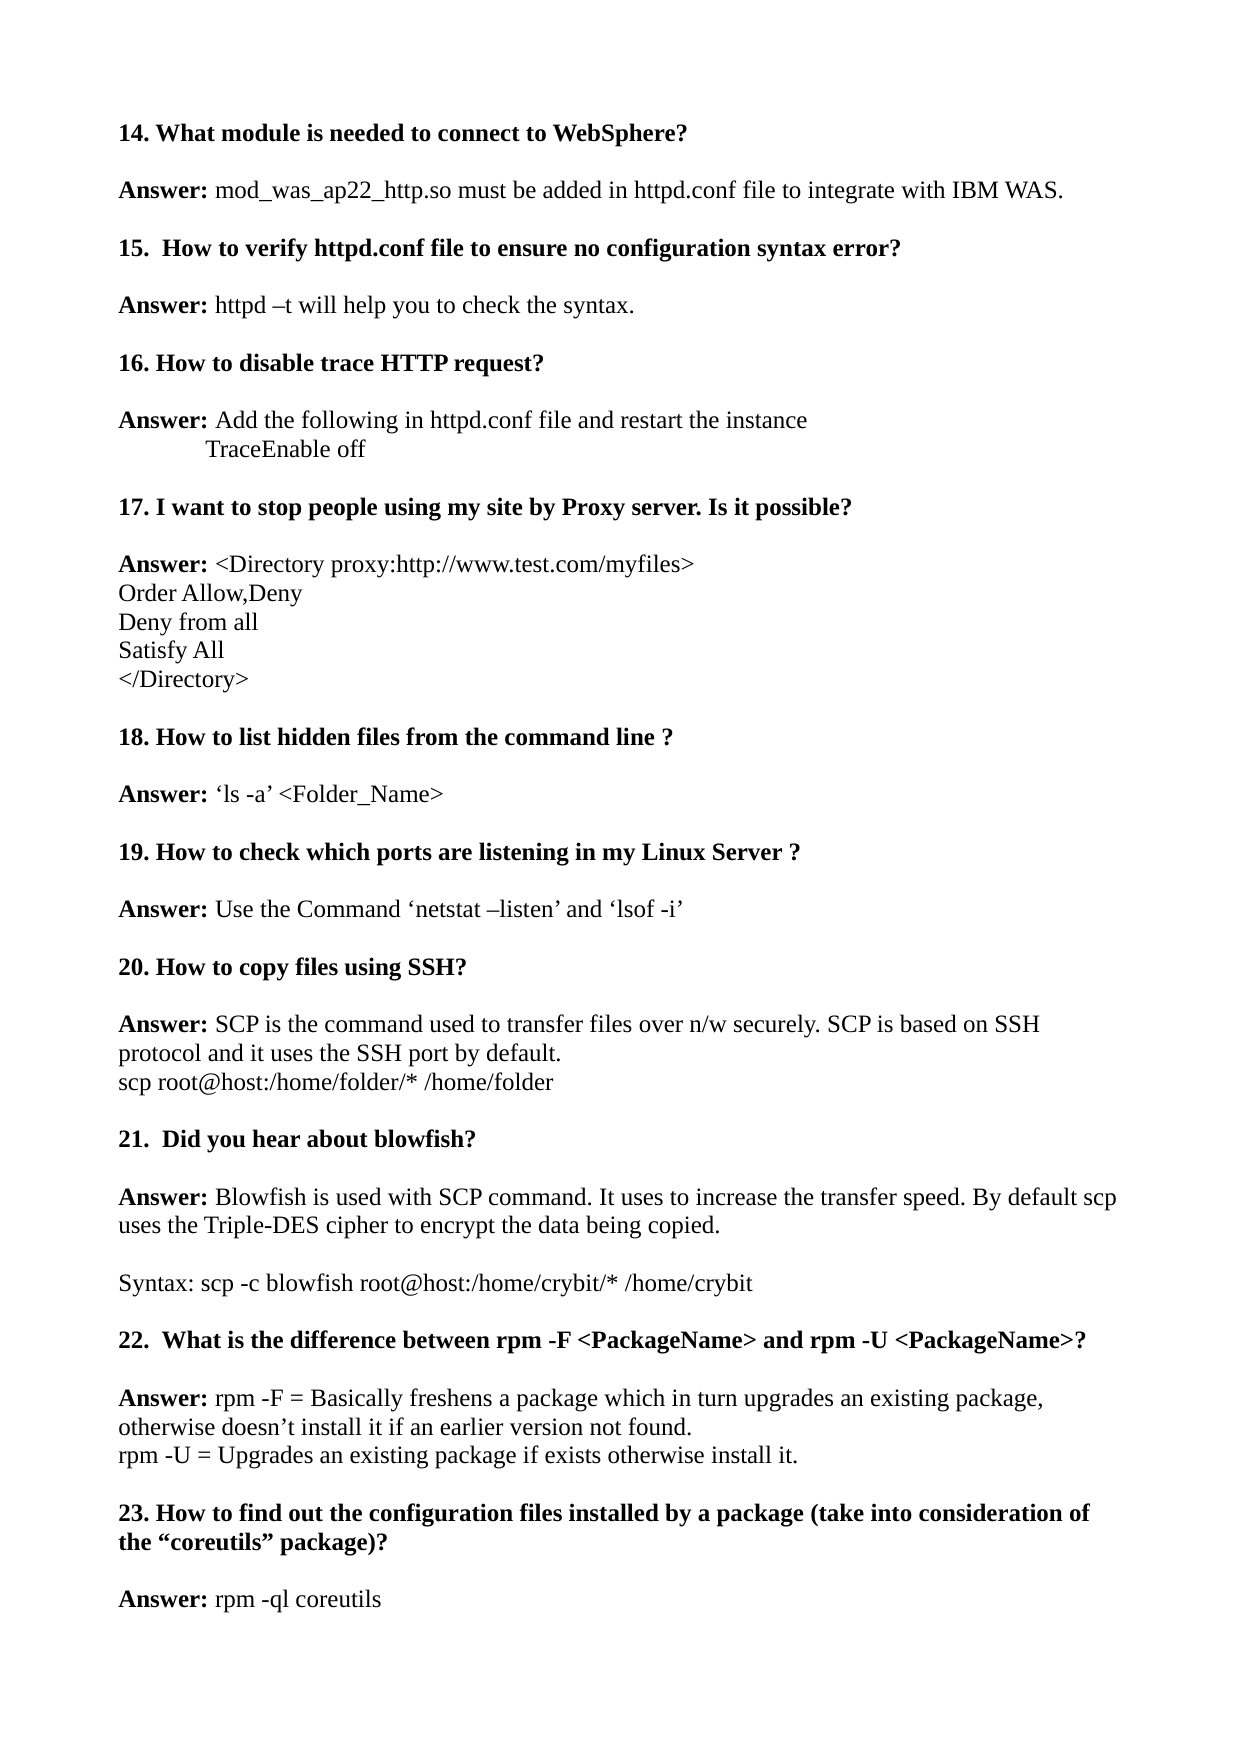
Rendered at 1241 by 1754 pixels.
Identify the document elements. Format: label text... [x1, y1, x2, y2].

text Answer: SCP is the command used to transfer files over n/w securely. SCP is based on SSH protocol and it uses the SSH port by default. [118, 1009, 1122, 1067]
text Order Allow,Deny [118, 578, 1122, 607]
text Answer: ‘ls -a’ <Folder_Name> [118, 779, 1122, 808]
text 15. How to verify httpd.conf file to ensure no configuration syntax error? [118, 233, 1122, 262]
text 16. How to disable trace HTTP request? [118, 348, 1122, 377]
text 14. What module is needed to connect to WebSphere? [118, 118, 1122, 147]
text Answer: mod_was_ap22_http.so must be added in httpd.conf file to integrate with IBM WAS. [118, 176, 1122, 204]
text 18. How to list hidden files from the command line ? [118, 722, 1122, 751]
text 22. What is the difference between rpm -F <PackageName> and rpm -U <PackageName>? [118, 1326, 1122, 1354]
text Satisfy All [118, 636, 1122, 664]
text Syntax: scp -c blowfish root@host:/home/crybit/* /home/crybit [118, 1268, 1122, 1297]
text scp root@host:/home/folder/* /home/folder [118, 1067, 1122, 1096]
text 21. Did you hear about blowfish? [118, 1124, 1122, 1153]
text Answer: Use the Command ‘netstat –listen’ and ‘lsof -i’ [118, 894, 1122, 923]
text 23. How to find out the configuration files installed by a package (take into consideration of the “coreutils” package)? [118, 1498, 1122, 1556]
text Answer: Blowfish is used with SCP command. It uses to increase the transfer speed. By default scp uses the Triple-DES cipher to encrypt the data being copied. [118, 1182, 1122, 1239]
text Answer: rpm -ql coreutils [118, 1584, 1122, 1613]
text 19. How to check which ports are listening in my Linux Server ? [118, 837, 1122, 866]
text Answer: rpm -F = Basically freshens a package which in turn upgrades an existing package, otherwise doesn’t install it if an earlier version not found. [118, 1383, 1122, 1441]
text 17. I want to stop people using my site by Proxy server. Is it possible? [118, 492, 1122, 521]
text rpm -U = Upgrades an existing package if exists otherwise install it. [118, 1441, 1122, 1469]
text 20. How to copy files using SSH? [118, 952, 1122, 981]
text Answer: httpd –t will help you to check the syntax. [118, 291, 1122, 319]
text Answer: Add the following in httpd.conf file and restart the instance [118, 406, 1122, 434]
text Deny from all [118, 607, 1122, 636]
text Answer: <Directory proxy:http://www.test.com/myfiles> [118, 549, 1122, 578]
text TraceEnable off [118, 434, 1122, 463]
text </Directory> [118, 664, 1122, 693]
